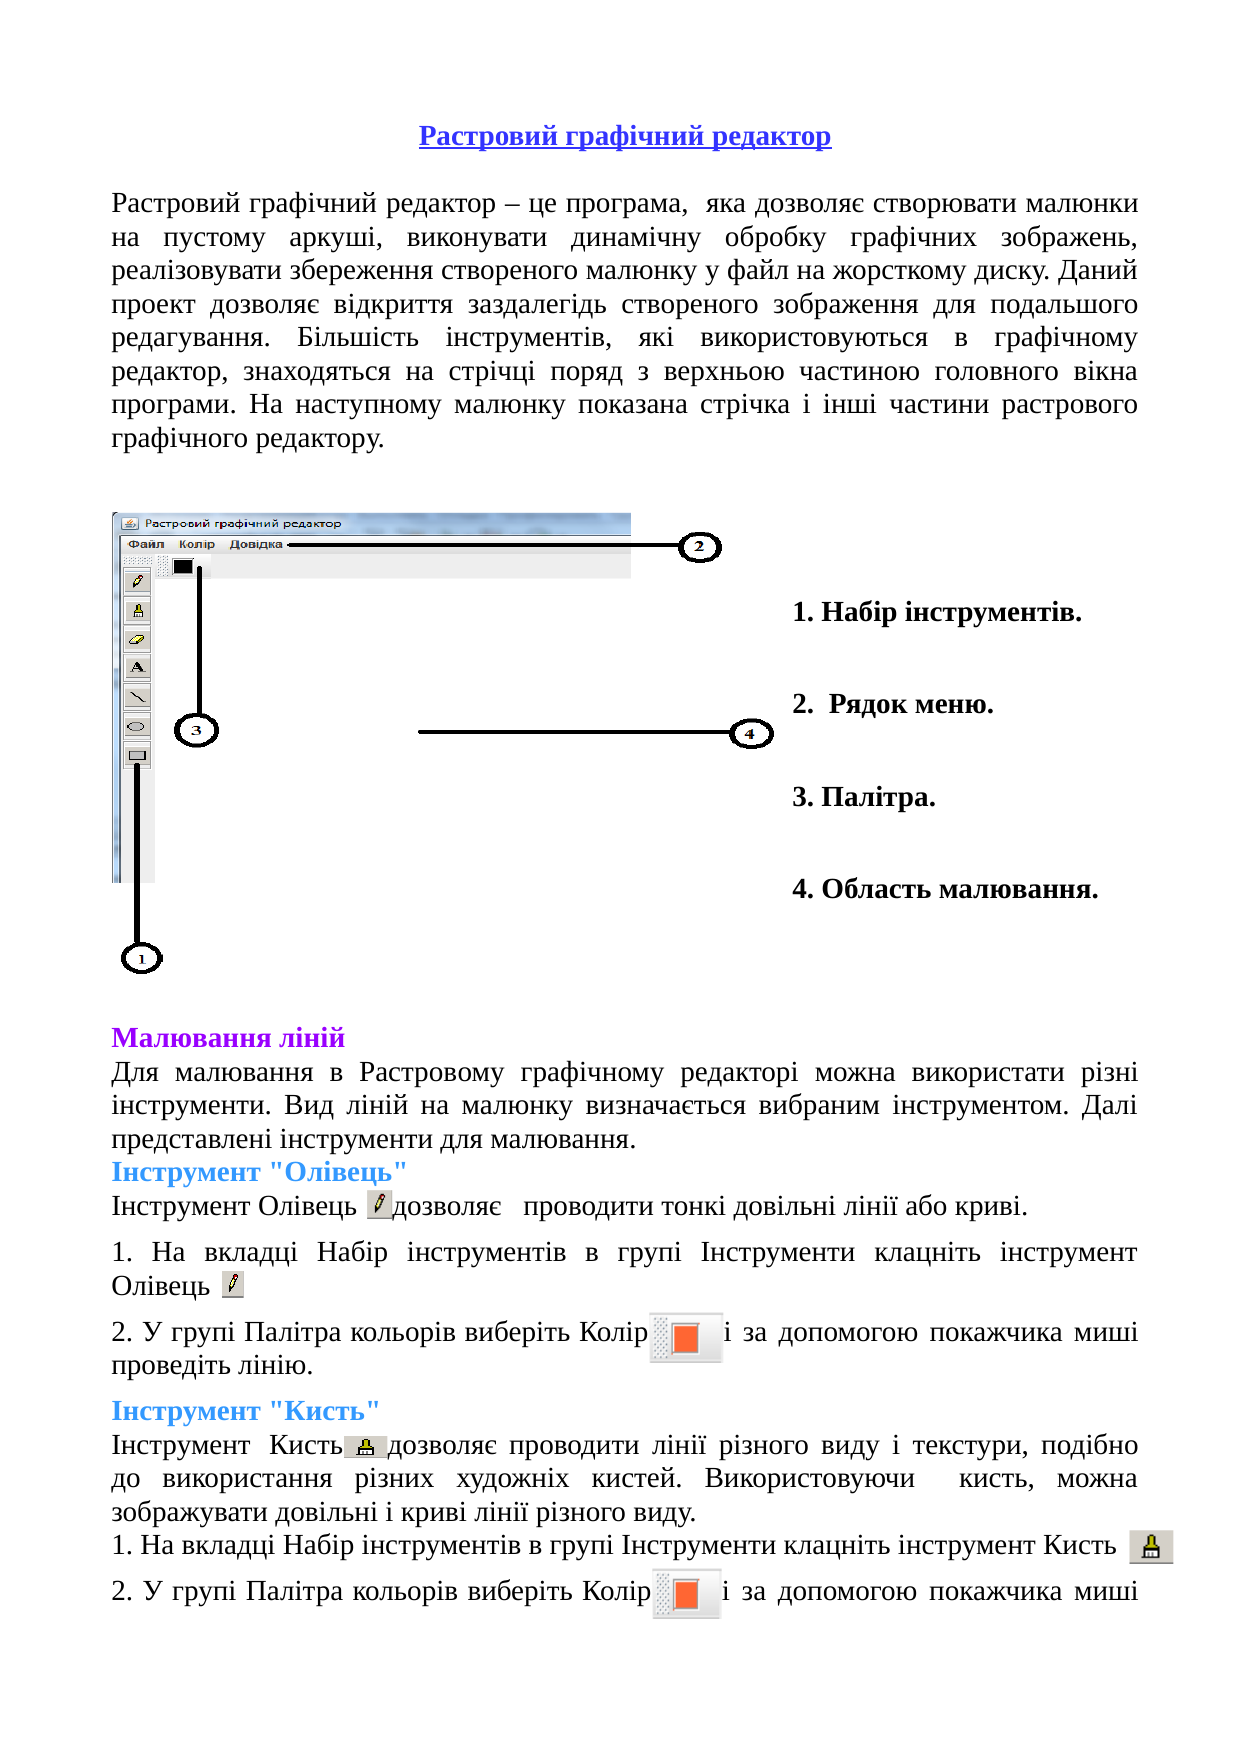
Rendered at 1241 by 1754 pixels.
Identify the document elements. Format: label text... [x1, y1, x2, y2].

text Растровий графічний редактор [111, 118, 1139, 152]
text Інструмент "Кисть" [111, 1393, 1139, 1427]
text Інструмент Кисть дозволяє проводити лінії різного виду і текстури, подібно до використання різних художніх кистей. Використовуючи кисть, можна зображувати довільні і криві лінії різного виду. [111, 1427, 1139, 1527]
picture [343, 1435, 388, 1458]
picture [367, 1189, 393, 1219]
picture [649, 1312, 724, 1363]
text Інструмент "Олівець" [111, 1154, 1139, 1188]
text 2. У групі Палітра кольорів виберіть Колір [111, 1573, 652, 1607]
picture [652, 1568, 722, 1619]
picture [221, 1270, 244, 1298]
picture [1128, 1529, 1174, 1564]
text 1. Набір інструментів. [793, 594, 1139, 628]
text 3. Палітра. [793, 779, 1139, 812]
picture [112, 512, 793, 980]
text Малювання ліній [111, 1020, 1139, 1054]
text 1. На вкладці Набір інструментів в групі Інструменти клацніть інструмент Кисть [111, 1527, 1139, 1561]
text 4. Область малювання. [793, 871, 1139, 904]
text Растровий графічний редактор – це програма, яка дозволяє створювати малюнки на пустому аркуші, виконувати динамічну обробку графічних зображень, реалізовувати збереження створеного малюнку у файл на жорсткому диску. Даний проект дозволяє відкриття заздалегідь створеного зображення для подальшого редагування. Більшість інструментів, які використовуються в графічному редактор, знаходяться на стрічці поряд з верхньою частиною головного вікна програми. На наступному малюнку показана стрічка і інші частини растрового графічного редактору. [111, 185, 1139, 453]
text і за допомогою покажчика миші [722, 1573, 1139, 1607]
text Інструмент Олівець дозволяє проводити тонкі довільні лінії або криві. [111, 1188, 1139, 1222]
text Для малювання в Растровому графічному редакторі можна використати різні інструменти. Вид ліній на малюнку визначається вибраним інструментом. Далі представлені інструменти для малювання. [111, 1054, 1139, 1154]
text 2. У групі Палітра кольорів виберіть Колір і за допомогою покажчика миші проведіть лінію. [111, 1314, 1139, 1381]
text 1. На вкладці Набір інструментів в групі Інструменти клацніть інструмент Олівець [111, 1234, 1139, 1301]
text 2. Рядок меню. [793, 687, 1139, 720]
